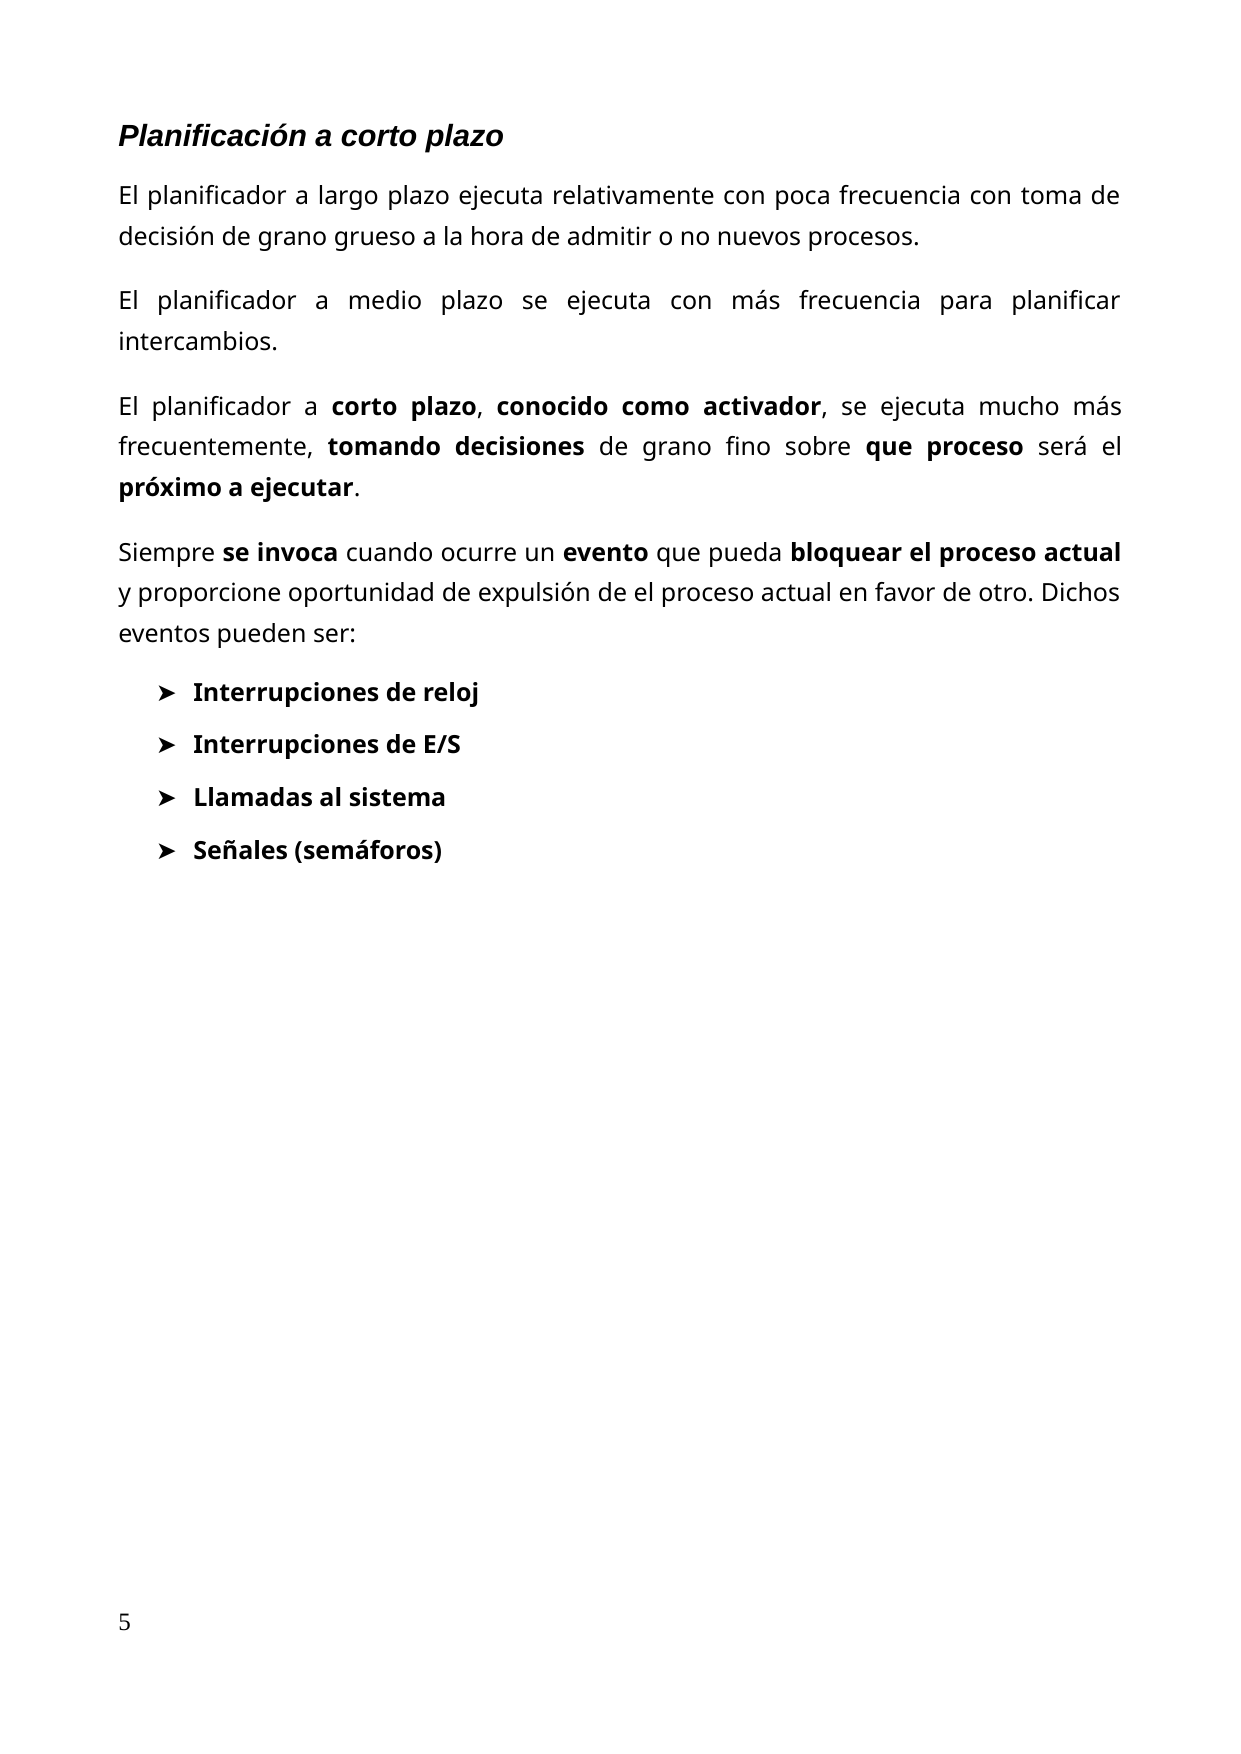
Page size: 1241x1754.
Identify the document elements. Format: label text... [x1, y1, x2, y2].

list Interrupciones de E/S [156, 727, 1122, 761]
text El planificador a medio plazo se ejecuta con más frecuencia para planificar intercambios. [118, 283, 1122, 358]
text El planificador a largo plazo ejecuta relativamente con poca frecuencia con toma de decisión de grano grueso a la hora de admitir o no nuevos procesos. [118, 178, 1122, 253]
subtitle Planificación a corto plazo [118, 118, 1122, 153]
text Siempre se invoca cuando ocurre un evento que pueda bloquear el proceso actual y proporcione oportunidad de expulsión de el proceso actual en favor de otro. Dichos eventos pueden ser: [118, 534, 1122, 650]
text El planificador a corto plazo, conocido como activador, se ejecuta mucho más frecuentemente, tomando decisiones de grano fino sobre que proceso será el próximo a ejecutar. [118, 388, 1122, 504]
list Señales (semáforos) [156, 832, 1122, 867]
list Llamadas al sistema [156, 780, 1122, 814]
list Interrupciones de reloj [156, 674, 1122, 708]
